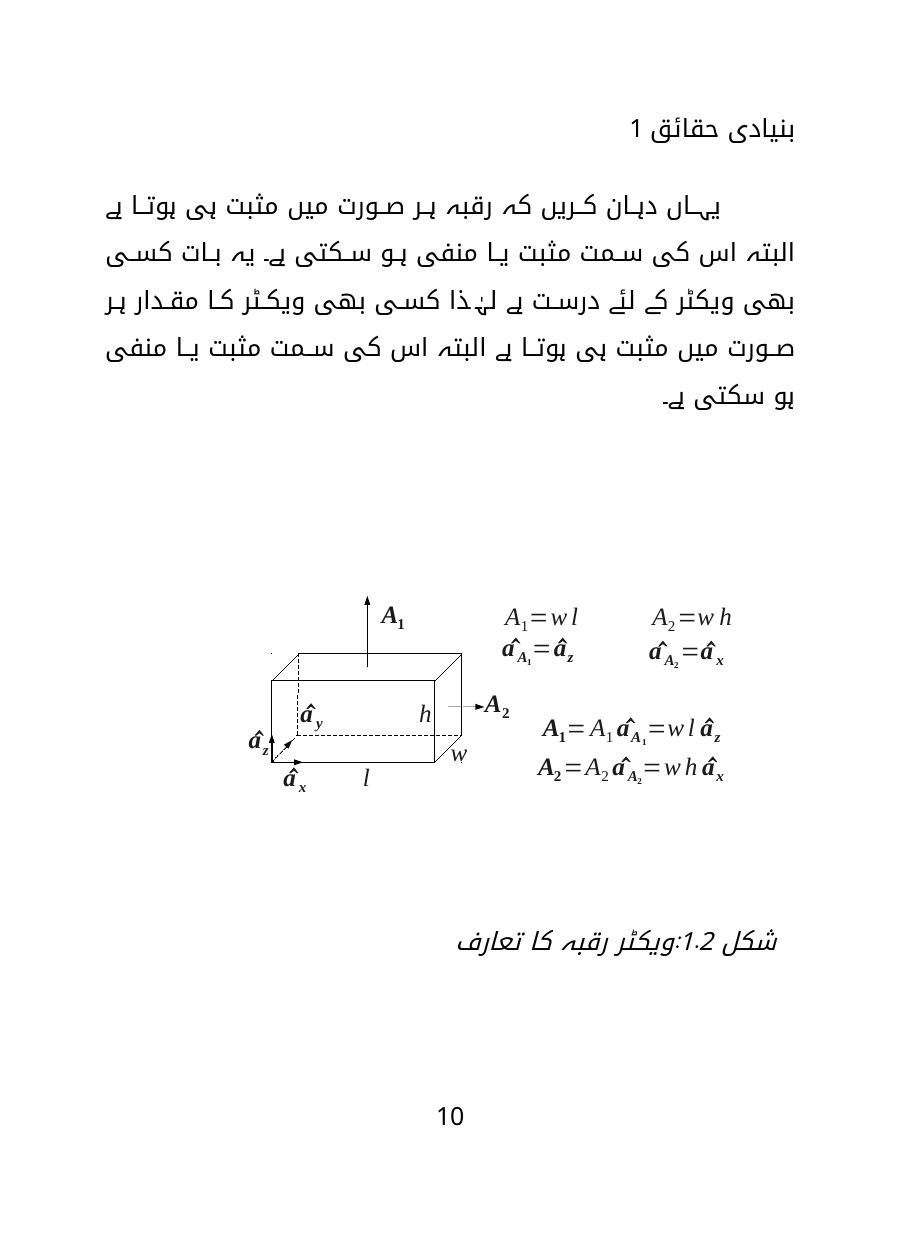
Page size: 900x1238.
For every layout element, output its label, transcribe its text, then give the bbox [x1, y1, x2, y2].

text شکل 1.2:ویکٹر رقبہ کا تعارف [124, 537, 776, 965]
text یہاں دہان کریں کہ رقبہ ہر صورت میں مثبت ہی ہوتا ہے البتہ اس کی سمت مثبت یا منفی ہو سکتی ہے۔ یہ بات کسی بھی ویکٹر کے لئے درست ہے لہٰذا کسی بھی ویکٹر کا مقدار ہر صورت میں مثبت ہی ہوتا ہے البتہ اس کی سمت مثبت یا منفی ہو سکتی ہے۔ [105, 182, 795, 419]
